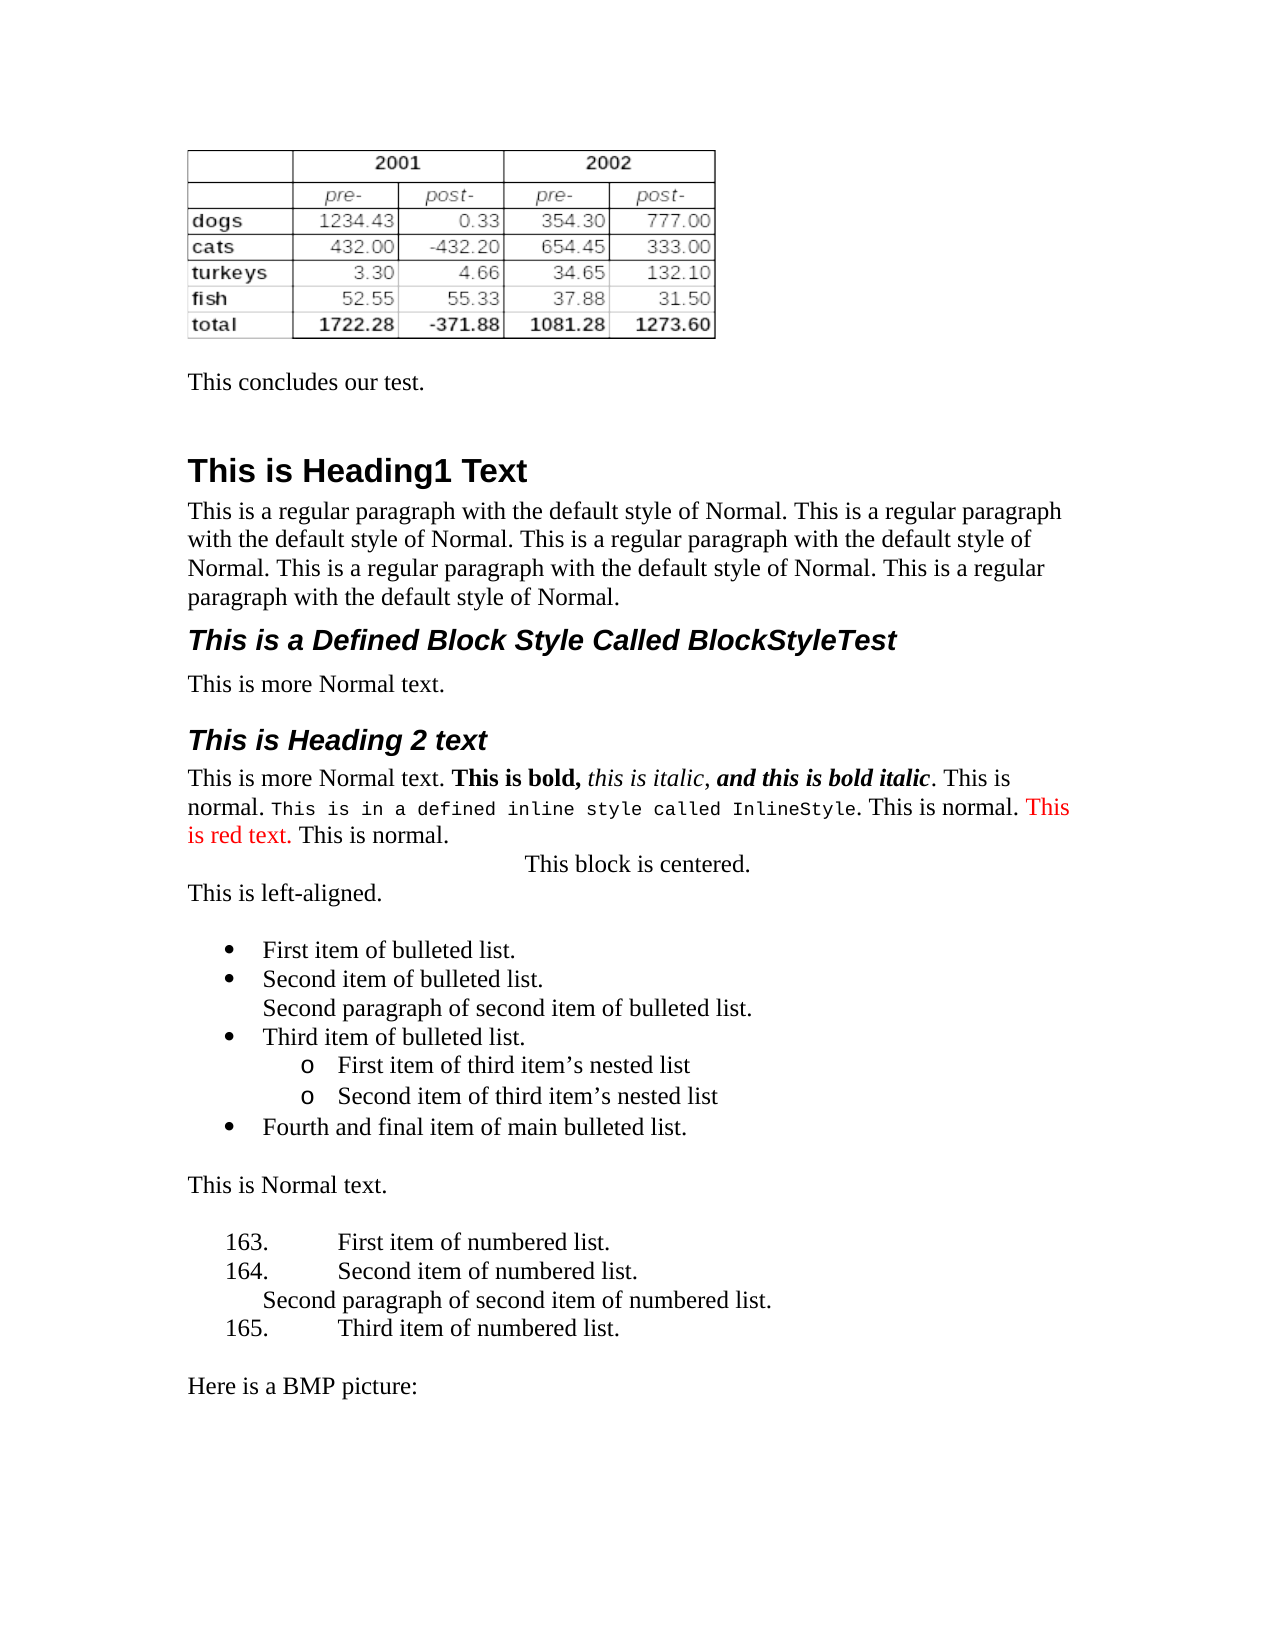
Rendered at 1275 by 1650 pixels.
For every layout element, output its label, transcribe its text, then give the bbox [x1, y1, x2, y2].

text Second paragraph of second item of numbered list. [262, 1285, 1087, 1313]
subtitle This is Heading 2 text [187, 723, 1087, 757]
subtitle This is Heading1 Text [187, 451, 1087, 489]
list Fourth and final item of main bulleted list. [225, 1112, 1087, 1141]
list First item of bulleted list. [225, 936, 1087, 964]
text This block is centered. [187, 849, 1087, 878]
text This is a Defined Block Style Called BlockStyleTest [187, 623, 1087, 657]
text Here is a BMP picture: [187, 1371, 1087, 1400]
text This is a regular paragraph with the default style of Normal. This is a regular paragraph with the default style of Normal. This is a regular paragraph with the default style of Normal. This is a regular paragraph with the default style of Normal. This is a regular paragraph with the default style of Normal. [187, 496, 1087, 611]
list First item of numbered list. [225, 1227, 1087, 1256]
list Second item of bulleted list. [225, 964, 1087, 993]
list Third item of bulleted list. [225, 1022, 1087, 1051]
text This is left-aligned. [187, 878, 1087, 907]
list Second item of numbered list. [225, 1256, 1087, 1285]
list Third item of numbered list. [225, 1313, 1087, 1342]
text This is more Normal text. This is bold, this is italic, and this is bold italic. This is normal. This is in a defined inline style called InlineStyle. This is normal. This is red text. This is normal. [187, 763, 1087, 849]
text This is Normal text. [187, 1170, 1087, 1198]
text This concludes our test. [187, 367, 1087, 396]
list First item of third item’s nested list [300, 1051, 1087, 1081]
text Second paragraph of second item of bulleted list. [262, 993, 1087, 1022]
text This is more Normal text. [187, 669, 1087, 698]
list Second item of third item’s nested list [300, 1081, 1087, 1112]
